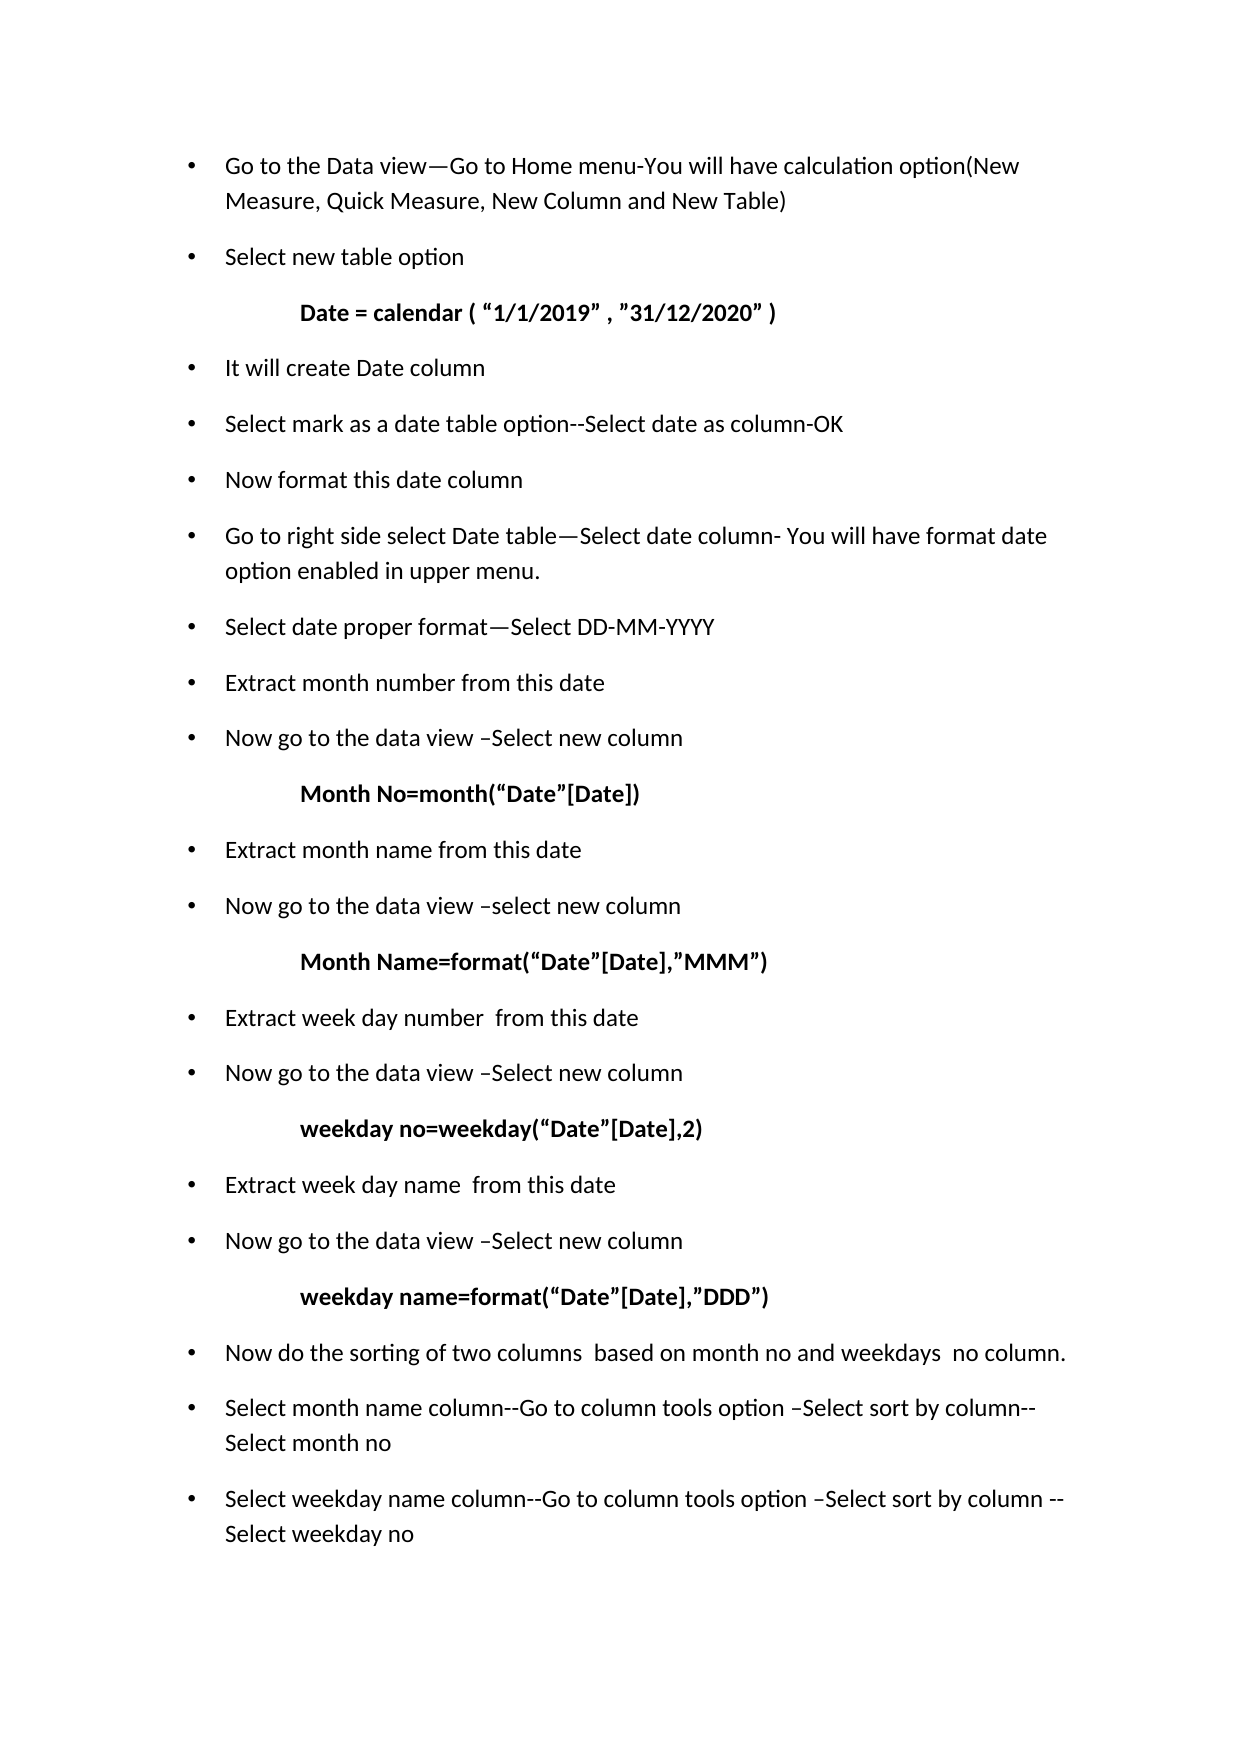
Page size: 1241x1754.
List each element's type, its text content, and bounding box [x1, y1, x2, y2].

list Extract week day number from this date [187, 1002, 1090, 1032]
list weekday name=format(“Date”[Date],”DDD”) [187, 1281, 1090, 1311]
list Now go to the data view –select new column [187, 890, 1090, 921]
list Select date proper format—Select DD-MM-YYYY [187, 611, 1090, 641]
list Extract month name from this date [187, 834, 1090, 865]
list Month Name=format(“Date”[Date],”MMM”) [262, 946, 1090, 976]
list Month No=month(“Date”[Date]) [262, 778, 1090, 809]
list Now go to the data view –Select new column [187, 1057, 1090, 1088]
list Select month name column--Go to column tools option –Select sort by column-- Select month no [187, 1392, 1090, 1458]
list Select mark as a date table option--Select date as column-OK [187, 408, 1090, 439]
list weekday no=weekday(“Date”[Date],2) [187, 1113, 1090, 1144]
list It will create Date column [187, 352, 1090, 383]
list Select new table option [187, 241, 1090, 271]
list Go to right side select Date table—Select date column- You will have format date option enabled in upper menu. [187, 520, 1090, 586]
list Now format this date column [187, 464, 1090, 495]
list Now do the sorting of two columns based on month no and weekdays no column. [187, 1337, 1090, 1367]
text Date = calendar ( “1/1/2019” , ”31/12/2020” ) [150, 297, 1090, 327]
list Now go to the data view –Select new column [187, 722, 1090, 753]
list Go to the Data view—Go to Home menu-You will have calculation option(New Measure, Quick Measure, New Column and New Table) [187, 150, 1090, 216]
list Extract month number from this date [187, 667, 1090, 697]
list Select weekday name column--Go to column tools option –Select sort by column --Select weekday no [187, 1483, 1090, 1549]
list Now go to the data view –Select new column [187, 1225, 1090, 1256]
list Extract week day name from this date [187, 1169, 1090, 1200]
